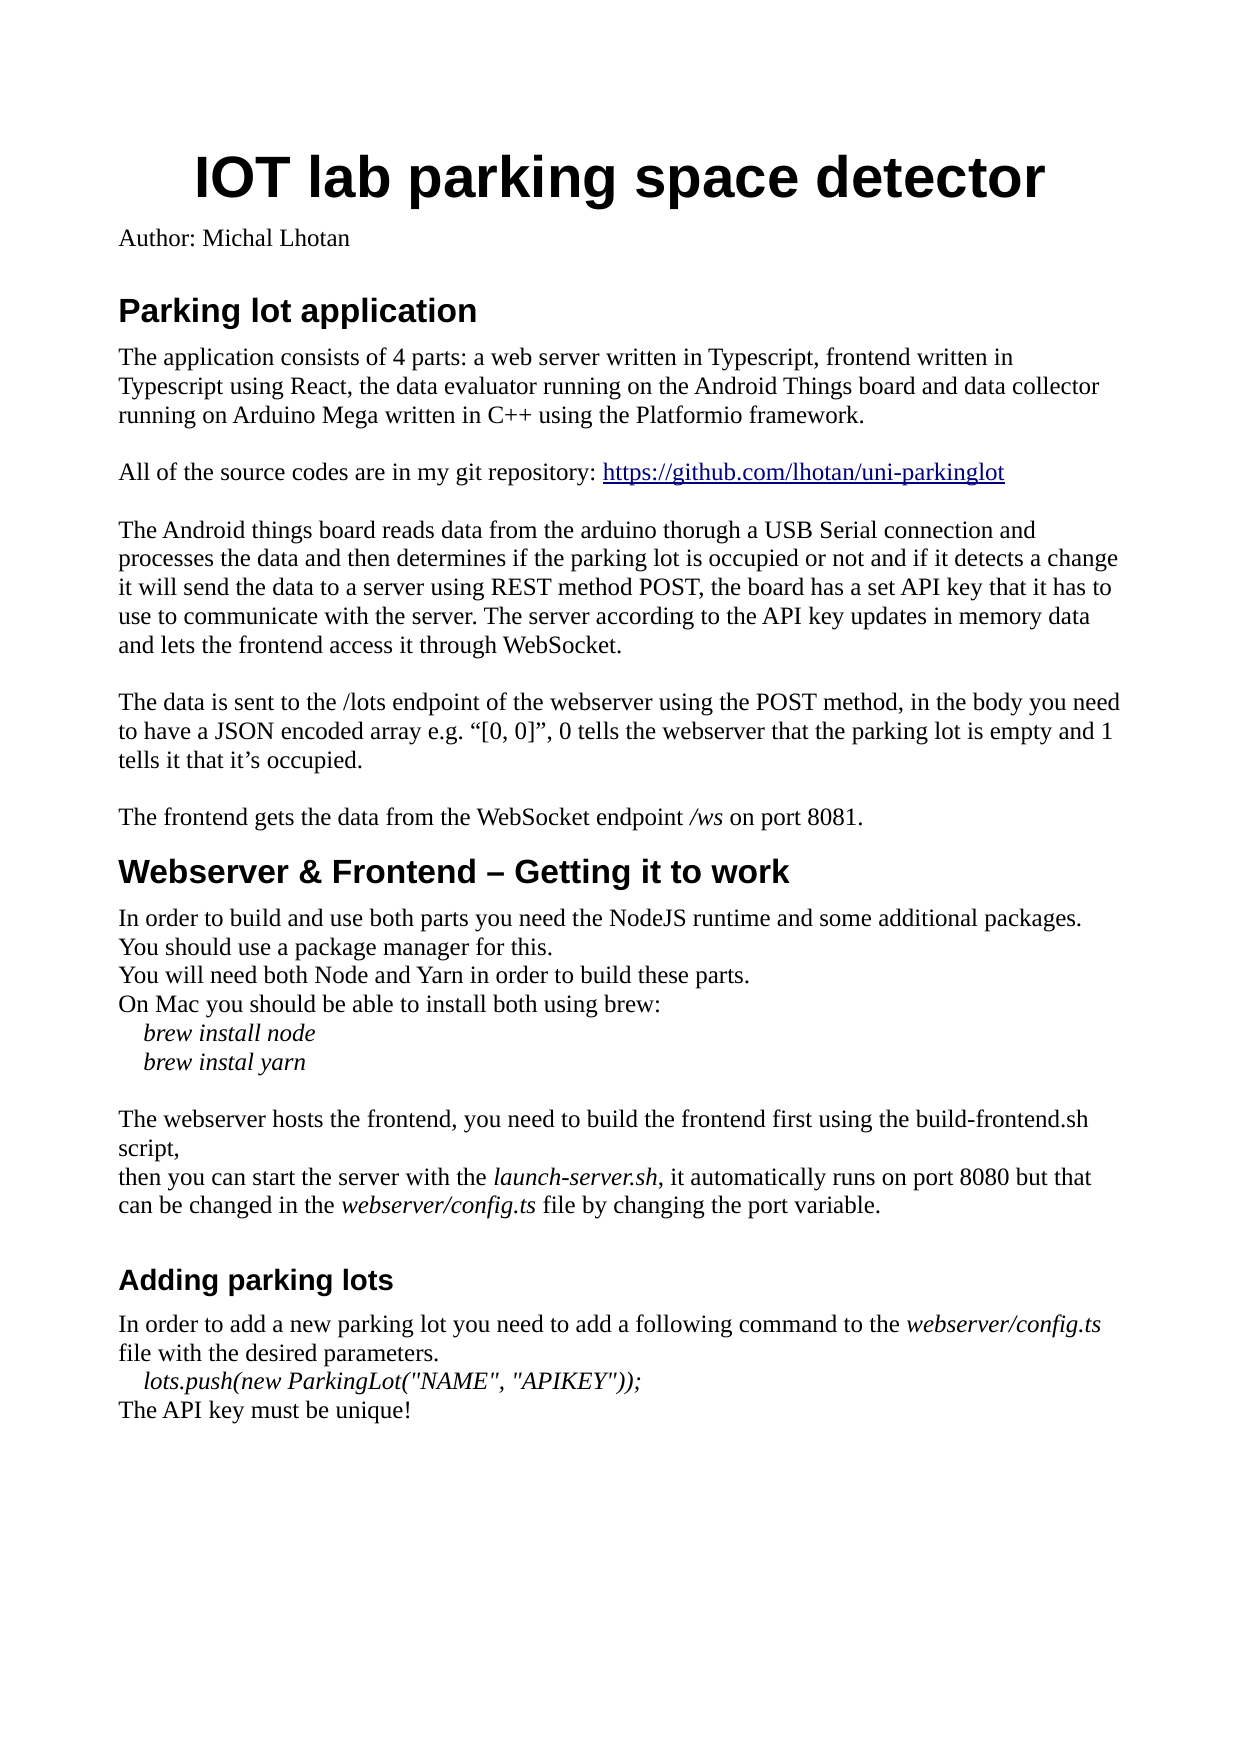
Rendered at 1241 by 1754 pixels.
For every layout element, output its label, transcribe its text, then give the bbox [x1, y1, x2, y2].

title IOT lab parking space detector [118, 143, 1122, 210]
text Author: Michal Lhotan [118, 223, 1122, 251]
text The API key must be unique! [118, 1395, 1122, 1424]
text brew instal yarn [118, 1047, 1122, 1076]
subtitle Parking lot application [118, 291, 1122, 330]
text In order to build and use both parts you need the NodeJS runtime and some additional packages. You should use a package manager for this. [118, 903, 1122, 961]
subtitle Webserver & Frontend – Getting it to work [118, 852, 1122, 891]
text On Mac you should be able to install both using brew: [118, 989, 1122, 1018]
text In order to add a new parking lot you need to add a following command to the webserver/config.ts file with the desired parameters. [118, 1309, 1122, 1366]
text lots.push(new ParkingLot("NAME", "APIKEY")); [118, 1366, 1122, 1395]
text brew install node [118, 1018, 1122, 1047]
subtitle Adding parking lots [118, 1263, 1122, 1296]
text The frontend gets the data from the WebSocket endpoint /ws on port 8081. [118, 802, 1122, 831]
text The webserver hosts the frontend, you need to build the frontend first using the build-frontend.sh script, [118, 1104, 1122, 1162]
text You will need both Node and Yarn in order to build these parts. [118, 961, 1122, 989]
text The Android things board reads data from the arduino thorugh a USB Serial connection and processes the data and then determines if the parking lot is occupied or not and if it detects a change it will send the data to a server using REST method POST, the board has a set API key that it has to use to communicate with the server. The server according to the API key updates in memory data and lets the frontend access it through WebSocket. [118, 515, 1122, 658]
text All of the source codes are in my git repository: https://github.com/lhotan/uni-parkinglot [118, 457, 1122, 486]
text The application consists of 4 parts: a web server written in Typescript, frontend written in Typescript using React, the data evaluator running on the Android Things board and data collector running on Arduino Mega written in C++ using the Platformio framework. [118, 342, 1122, 428]
text then you can start the server with the launch-server.sh, it automatically runs on port 8080 but that can be changed in the webserver/config.ts file by changing the port variable. [118, 1162, 1122, 1219]
text The data is sent to the /lots endpoint of the webserver using the POST method, in the body you need to have a JSON encoded array e.g. “[0, 0]”, 0 tells the webserver that the parking lot is empty and 1 tells it that it’s occupied. [118, 687, 1122, 773]
